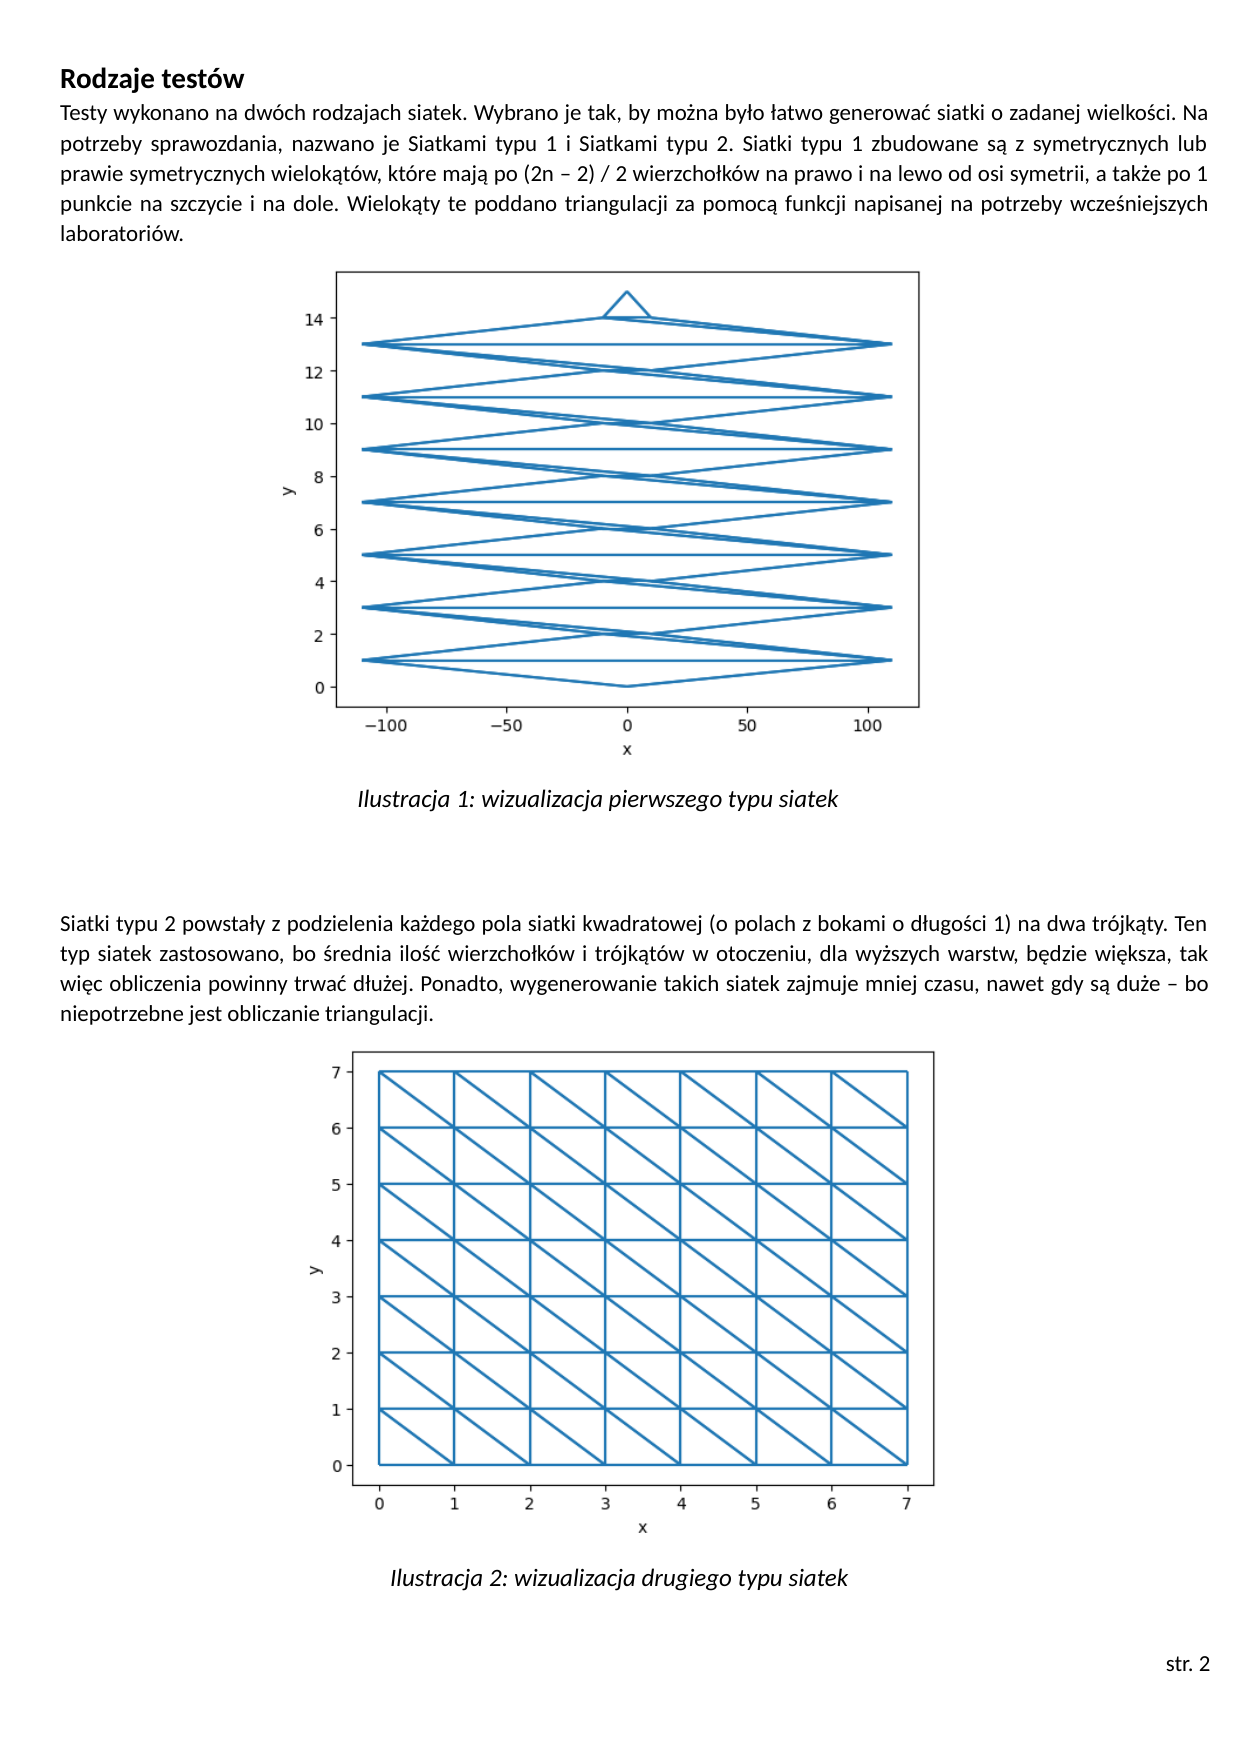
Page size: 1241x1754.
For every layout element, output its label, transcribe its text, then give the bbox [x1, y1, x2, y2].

picture [269, 261, 929, 769]
text Ilustracja 2: wizualizacja drugiego typu siatek [296, 1547, 944, 1592]
text Ilustracja 1: wizualizacja pierwszego typu siatek [269, 769, 929, 814]
list Siatki typu 2 powstały z podzielenia każdego pola siatki kwadratowej (o polach z bokami o długości 1) na dwa trójkąty. Ten typ siatek zastosowano, bo średnia ilość wierzchołków i trójkątów w otoczeniu, dla wyższych warstw, będzie większa, tak więc obliczenia powinny trwać dłużej. Ponadto, wygenerowanie takich siatek zajmuje mniej czasu, nawet gdy są duże – bo niepotrzebne jest obliczanie triangulacji. [60, 909, 1210, 1027]
list Rodzaje testów [60, 60, 1210, 96]
picture [296, 1042, 945, 1547]
list Testy wykonano na dwóch rodzajach siatek. Wybrano je tak, by można było łatwo generować siatki o zadanej wielkości. Na potrzeby sprawozdania, nazwano je Siatkami typu 1 i Siatkami typu 2. Siatki typu 1 zbudowane są z symetrycznych lub prawie symetrycznych wielokątów, które mają po (2n – 2) / 2 wierzchołków na prawo i na lewo od osi symetrii, a także po 1 punkcie na szczycie i na dole. Wielokąty te poddano triangulacji za pomocą funkcji napisanej na potrzeby wcześniejszych laboratoriów. [60, 98, 1210, 247]
